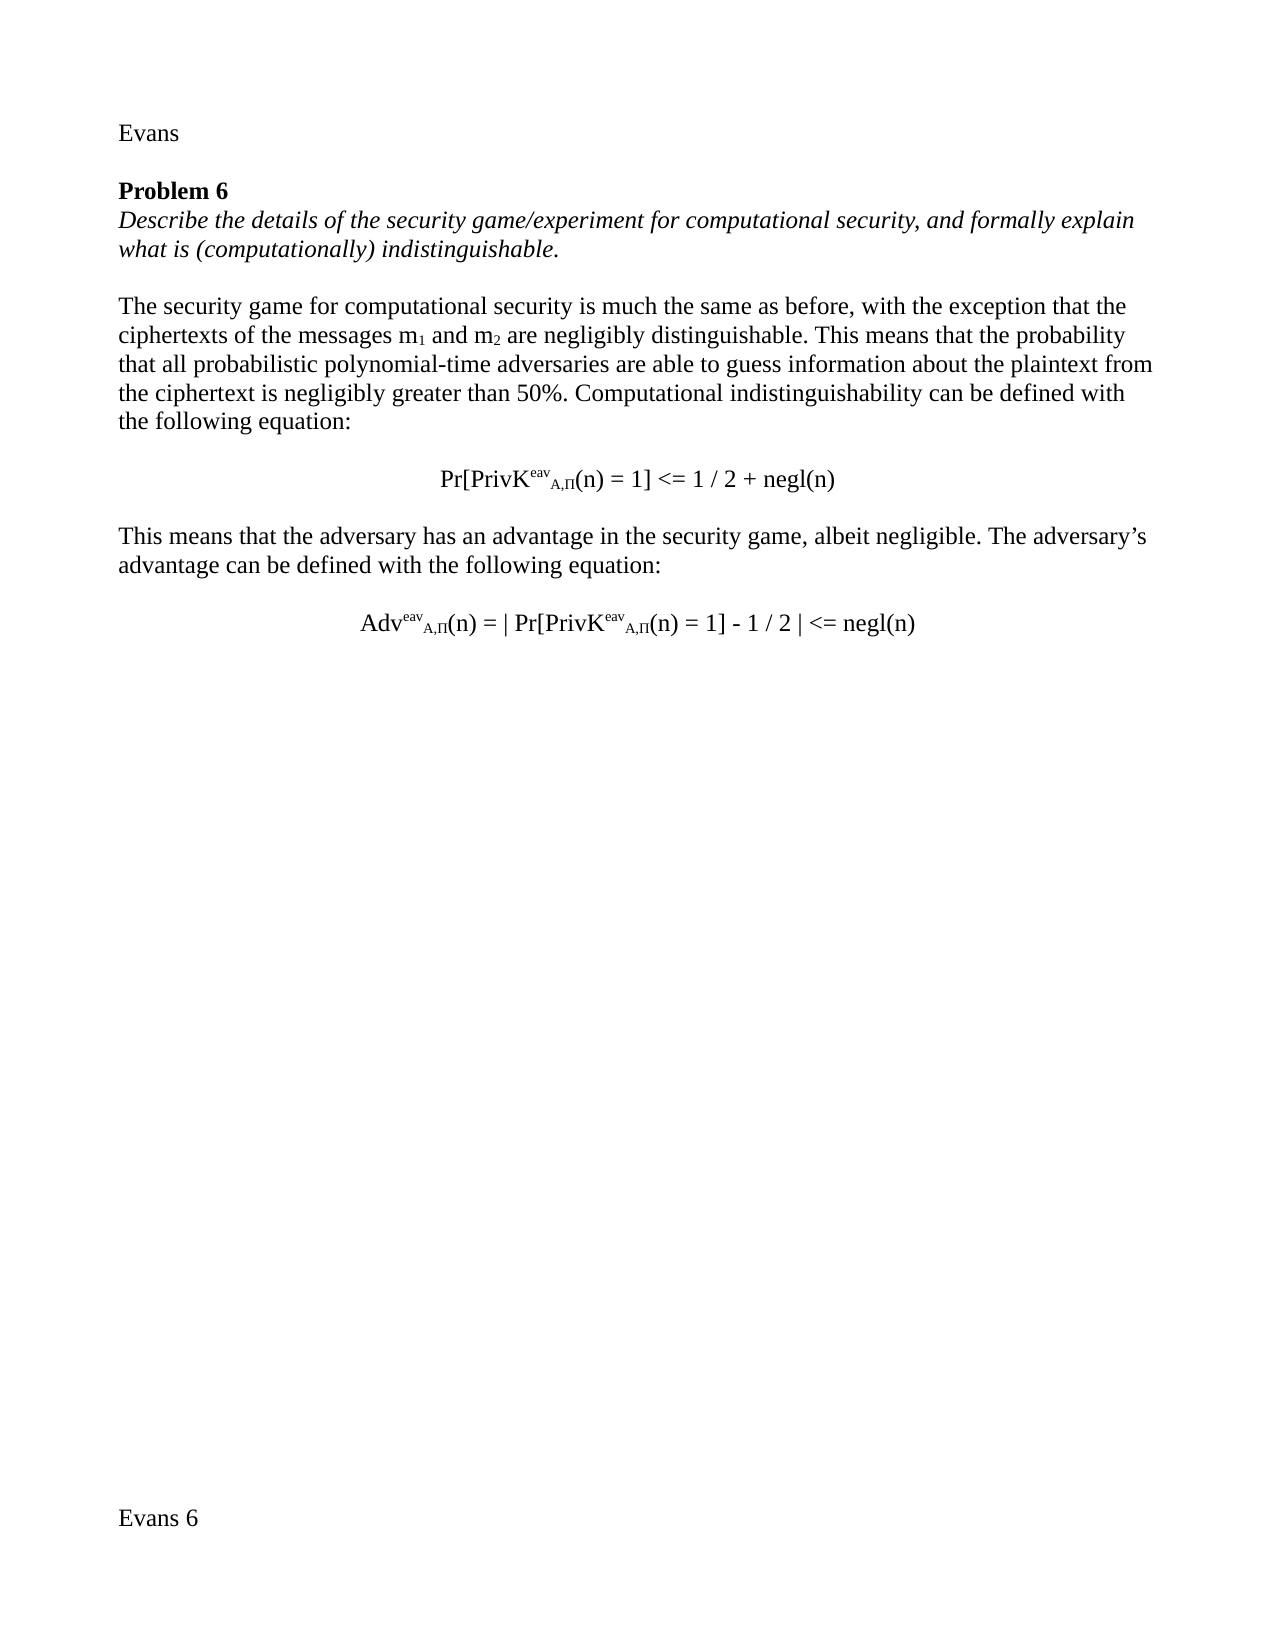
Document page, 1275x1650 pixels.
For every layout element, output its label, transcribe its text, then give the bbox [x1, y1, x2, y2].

text AdveavA,П(n) = | Pr[PrivKeavA,П(n) = 1] - 1 / 2 | <= negl(n) [118, 608, 1157, 636]
text Problem 6 [118, 176, 1157, 205]
text The security game for computational security is much the same as before, with the exception that the ciphertexts of the messages m1 and m2 are negligibly distinguishable. This means that the probability that all probabilistic polynomial-time adversaries are able to guess information about the plaintext from the ciphertext is negligibly greater than 50%. Computational indistinguishability can be defined with the following equation: [118, 291, 1157, 435]
text Pr[PrivKeavA,П(n) = 1] <= 1 / 2 + negl(n) [118, 464, 1157, 493]
text This means that the adversary has an advantage in the security game, albeit negligible. The adversary’s advantage can be defined with the following equation: [118, 521, 1157, 579]
text Describe the details of the security game/experiment for computational security, and formally explain what is (computationally) indistinguishable. [118, 205, 1157, 263]
